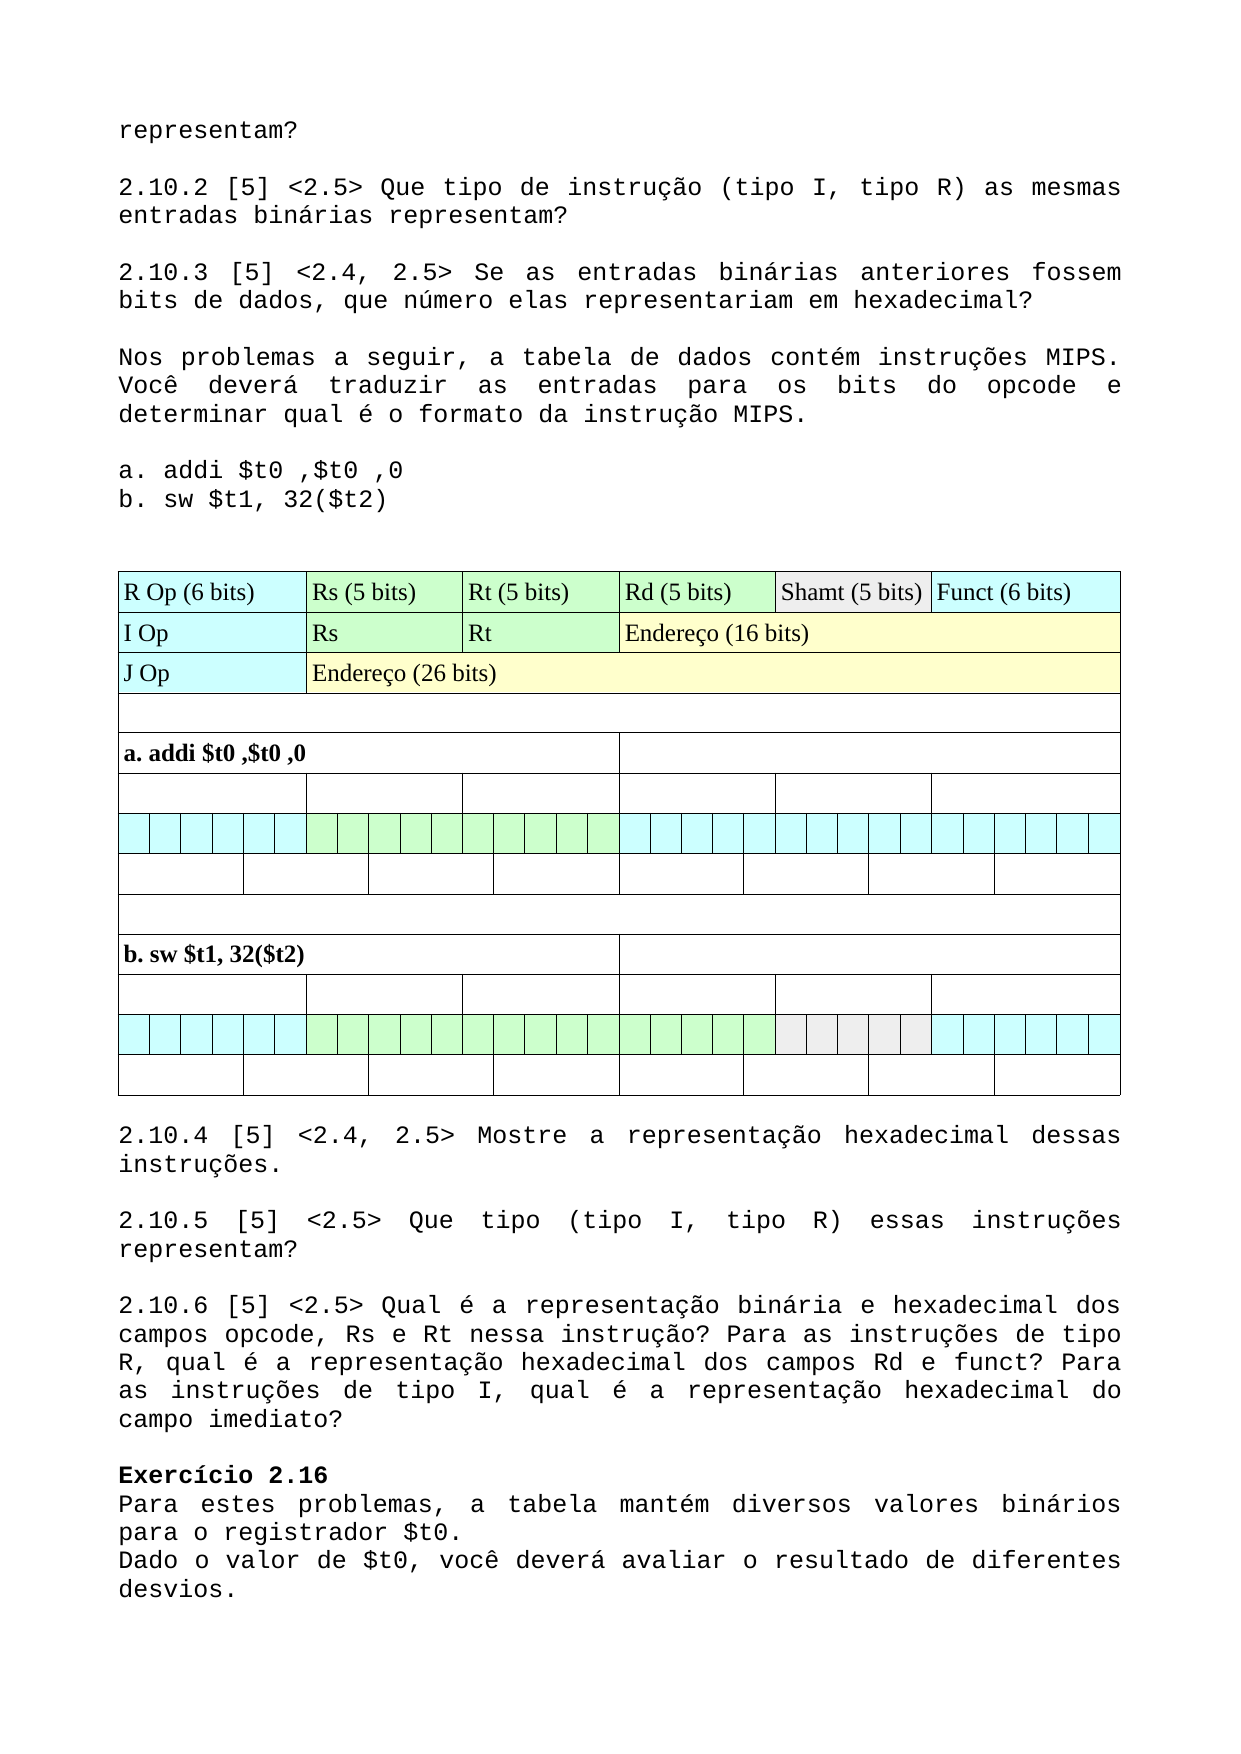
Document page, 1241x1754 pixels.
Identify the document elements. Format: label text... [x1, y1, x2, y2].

table_cell [682, 1015, 712, 1054]
table_cell a. addi $t0 ,$t0 ,0 [119, 733, 619, 773]
table_cell [932, 814, 963, 853]
table_cell [995, 1015, 1025, 1054]
table_cell [401, 1015, 431, 1054]
table_cell [744, 814, 775, 853]
table_cell [744, 1015, 775, 1054]
table_cell [307, 814, 337, 853]
text Exercício 2.16 [118, 1463, 1122, 1491]
table_cell [901, 814, 931, 853]
table_cell [776, 814, 806, 853]
table_cell [244, 1055, 368, 1095]
table_cell [776, 1015, 806, 1054]
table_cell [838, 814, 868, 853]
table_cell [620, 814, 650, 853]
table_cell [181, 814, 212, 853]
table_cell [525, 814, 556, 853]
table_cell [869, 854, 994, 893]
text 2.10.4 [5] <2.4, 2.5> Mostre a representação hexadecimal dessas instruções. [118, 1123, 1122, 1180]
table_cell [150, 1015, 180, 1054]
table_cell [463, 774, 619, 813]
table_cell [995, 814, 1025, 853]
table_cell [494, 1015, 524, 1054]
text representam? [118, 118, 1122, 146]
table_cell [307, 774, 462, 813]
table_cell [620, 975, 775, 1014]
table_cell [557, 814, 587, 853]
table_cell [119, 975, 306, 1014]
table_cell [620, 935, 1120, 974]
table_cell [869, 1055, 994, 1095]
table_cell [275, 814, 306, 853]
table_cell [1057, 814, 1088, 853]
table_header Rd (5 bits) [620, 572, 775, 612]
table_cell [588, 1015, 619, 1054]
text 2.10.2 [5] <2.5> Que tipo de instrução (tipo I, tipo R) as mesmas entradas binárias representam? [118, 175, 1122, 231]
table_cell [588, 814, 619, 853]
table_cell [1089, 1015, 1120, 1054]
table_cell [432, 1015, 462, 1054]
table_cell [401, 814, 431, 853]
table_cell Rs [307, 613, 462, 652]
table_cell [119, 814, 149, 853]
table_header Funct (6 bits) [932, 572, 1120, 612]
table_cell [651, 814, 681, 853]
table_cell [932, 1015, 963, 1054]
table_cell [119, 895, 1120, 933]
table_cell [620, 733, 1120, 773]
table_cell [776, 774, 931, 813]
table_cell [244, 814, 274, 853]
table_cell [620, 774, 775, 813]
text Dado o valor de $t0, você deverá avaliar o resultado de diferentes desvios. [118, 1548, 1122, 1605]
table_cell Endereço (16 bits) [620, 613, 1120, 652]
table_cell [432, 814, 462, 853]
table_cell [869, 814, 900, 853]
table_cell [869, 1015, 900, 1054]
table_cell [338, 814, 368, 853]
table_cell [150, 814, 180, 853]
table_cell [494, 814, 524, 853]
text Para estes problemas, a tabela mantém diversos valores binários para o registrador $t0. [118, 1491, 1122, 1548]
table_cell [1026, 814, 1056, 853]
table_header Shamt (5 bits) [776, 572, 931, 612]
table_cell [901, 1015, 931, 1054]
table_cell [557, 1015, 587, 1054]
table_cell [964, 814, 994, 853]
table_cell [307, 975, 462, 1014]
table_cell [463, 814, 493, 853]
table_cell [620, 1055, 743, 1095]
table_cell [620, 1015, 650, 1054]
table_cell [776, 975, 931, 1014]
table_header Rs (5 bits) [307, 572, 462, 612]
table_cell [932, 774, 1120, 813]
table_cell [995, 854, 1120, 893]
text b. sw $t1, 32($t2) [118, 486, 1122, 515]
table_cell [369, 814, 400, 853]
table_cell [651, 1015, 681, 1054]
table_cell [213, 1015, 243, 1054]
text a. addi $t0 ,$t0 ,0 [118, 458, 1122, 486]
table_cell [244, 1015, 274, 1054]
table_cell [463, 1015, 493, 1054]
table_cell [1026, 1015, 1056, 1054]
table_cell [463, 975, 619, 1014]
table_cell [307, 1015, 337, 1054]
table_cell [494, 854, 619, 893]
table_cell b. sw $t1, 32($t2) [119, 935, 619, 974]
text Nos problemas a seguir, a tabela de dados contém instruções MIPS. Você deverá traduzir as entradas para os bits do opcode e determinar qual é o formato da instrução MIPS. [118, 345, 1122, 430]
table_cell [807, 814, 837, 853]
table_cell [932, 975, 1120, 1014]
table_cell I Op [119, 613, 306, 652]
table_header R Op (6 bits) [119, 572, 306, 612]
table_cell [1057, 1015, 1088, 1054]
table_cell [119, 1015, 149, 1054]
table_cell Endereço (26 bits) [307, 653, 1120, 692]
table_cell [369, 854, 493, 893]
table_cell [744, 1055, 868, 1095]
table_cell Rt [463, 613, 619, 652]
table_cell [1089, 814, 1120, 853]
table_cell [838, 1015, 868, 1054]
table_cell [620, 854, 743, 893]
table_cell [369, 1015, 400, 1054]
text 2.10.6 [5] <2.5> Qual é a representação binária e hexadecimal dos campos opcode, Rs e Rt nessa instrução? Para as instruções de tipo R, qual é a representação hexadecimal dos campos Rd e funct? Para as instruções de tipo I, qual é a representação hexadecimal do campo imediato? [118, 1293, 1122, 1435]
table_cell J Op [119, 653, 306, 692]
table_cell [369, 1055, 493, 1095]
table_cell [213, 814, 243, 853]
table_cell [119, 694, 1120, 732]
table_cell [995, 1055, 1120, 1095]
text 2.10.5 [5] <2.5> Que tipo (tipo I, tipo R) essas instruções representam? [118, 1208, 1122, 1265]
table_cell [494, 1055, 619, 1095]
table_cell [244, 854, 368, 893]
table_cell [119, 854, 243, 893]
table_cell [119, 774, 306, 813]
table_cell [744, 854, 868, 893]
table_cell [181, 1015, 212, 1054]
table_cell [525, 1015, 556, 1054]
table_header Rt (5 bits) [463, 572, 619, 612]
table_cell [682, 814, 712, 853]
table_cell [119, 1055, 243, 1095]
table_cell [338, 1015, 368, 1054]
table_cell [275, 1015, 306, 1054]
table_cell [964, 1015, 994, 1054]
text 2.10.3 [5] <2.4, 2.5> Se as entradas binárias anteriores fossem bits de dados, que número elas representariam em hexadecimal? [118, 260, 1122, 316]
table_cell [713, 1015, 743, 1054]
table_cell [713, 814, 743, 853]
table_cell [807, 1015, 837, 1054]
